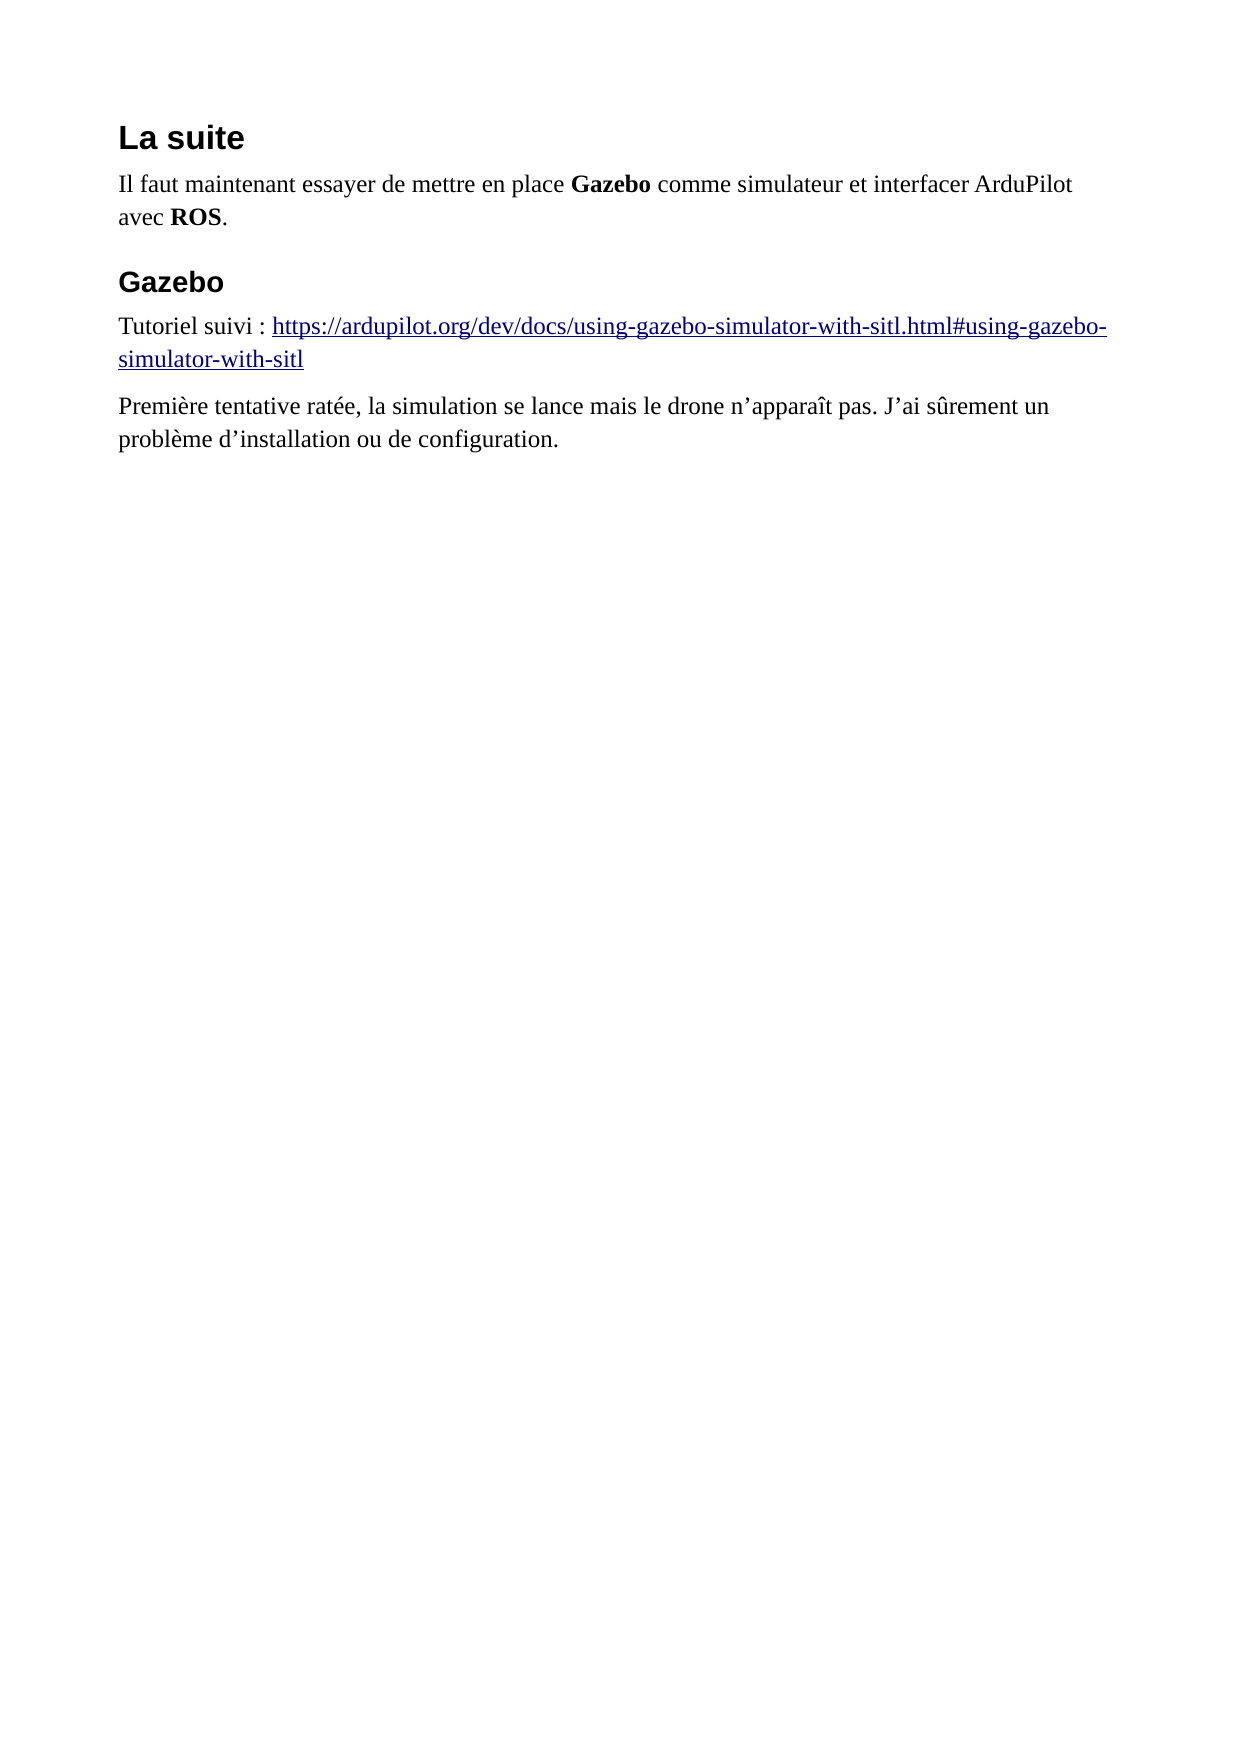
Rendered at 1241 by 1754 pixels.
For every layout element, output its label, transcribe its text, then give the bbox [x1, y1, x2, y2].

text Tutoriel suivi : https://ardupilot.org/dev/docs/using-gazebo-simulator-with-sitl.html#using-gazebo-simulator-with-sitl [118, 311, 1122, 372]
text Première tentative ratée, la simulation se lance mais le drone n’apparaît pas. J’ai sûrement un problème d’installation ou de configuration. [118, 391, 1122, 453]
subtitle Gazebo [118, 264, 1122, 298]
subtitle La suite [118, 118, 1122, 157]
text Il faut maintenant essayer de mettre en place Gazebo comme simulateur et interfacer ArduPilot avec ROS. [118, 169, 1122, 231]
